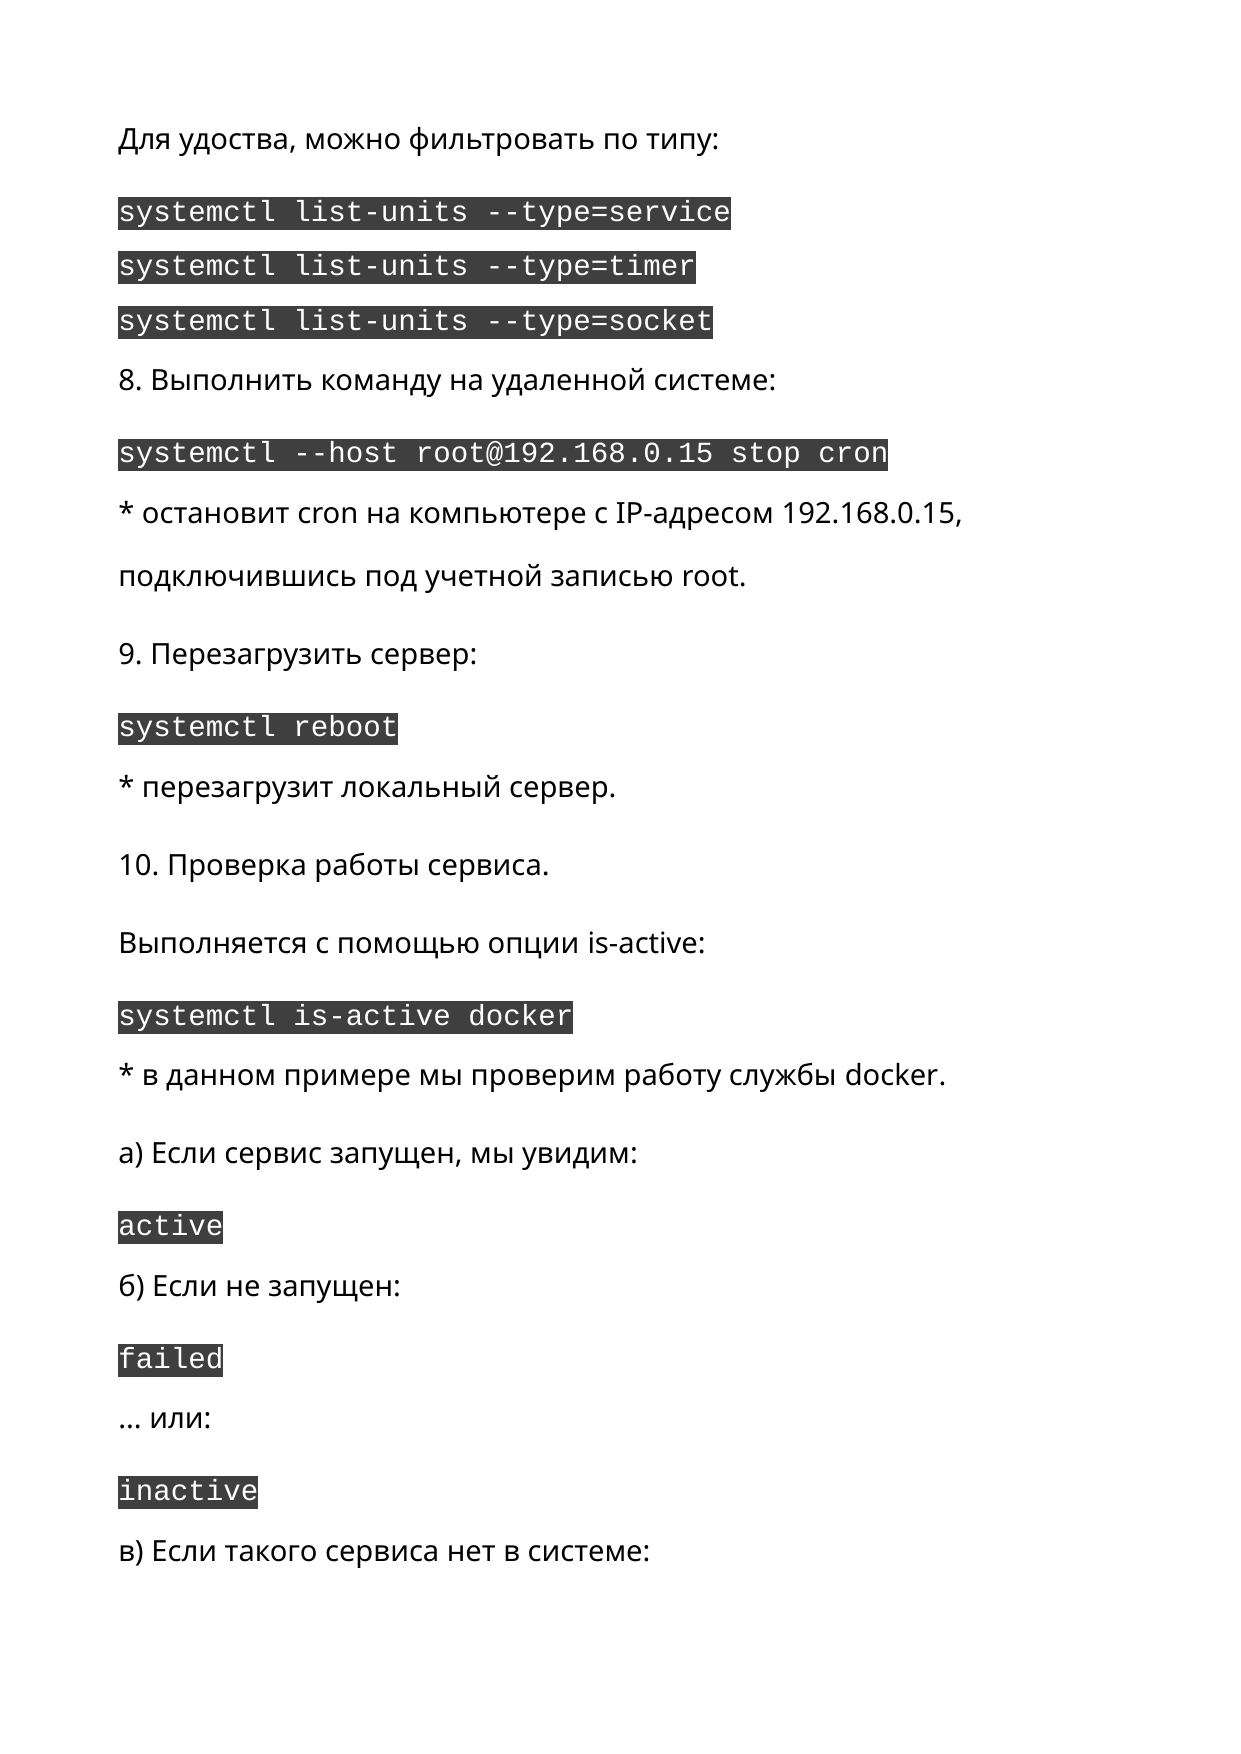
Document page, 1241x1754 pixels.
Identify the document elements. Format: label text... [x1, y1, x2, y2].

text systemctl list-units --type=timer [118, 251, 1122, 284]
text active [118, 1211, 1122, 1244]
text ... или: [118, 1398, 1122, 1437]
text Для удоства, можно фильтровать по типу: [118, 118, 1122, 158]
text systemctl is-active docker [118, 1001, 1122, 1034]
text 8. Выполнить команду на удаленной системе: [118, 359, 1122, 399]
text systemctl --host root@192.168.0.15 stop cron [118, 438, 1122, 471]
text а) Если сервис запущен, мы увидим: [118, 1133, 1122, 1172]
text Выполняется с помощью опции is-active: [118, 922, 1122, 962]
text systemctl reboot [118, 712, 1122, 745]
text * в данном примере мы проверим работу службы docker. [118, 1054, 1122, 1094]
text 10. Проверка работы сервиса. [118, 844, 1122, 884]
text 9. Перезагрузить сервер: [118, 633, 1122, 673]
text systemctl list-units --type=socket [118, 306, 1122, 339]
text inactive [118, 1476, 1122, 1509]
text systemctl list-units --type=service [118, 197, 1122, 230]
text б) Если не запущен: [118, 1265, 1122, 1305]
text * остановит cron на компьютере с IP-адресом 192.168.0.15, подключившись под учетной записью root. [118, 492, 1122, 595]
text * перезагрузит локальный сервер. [118, 766, 1122, 806]
text в) Если такого сервиса нет в системе: [118, 1530, 1122, 1570]
text failed [118, 1344, 1122, 1377]
